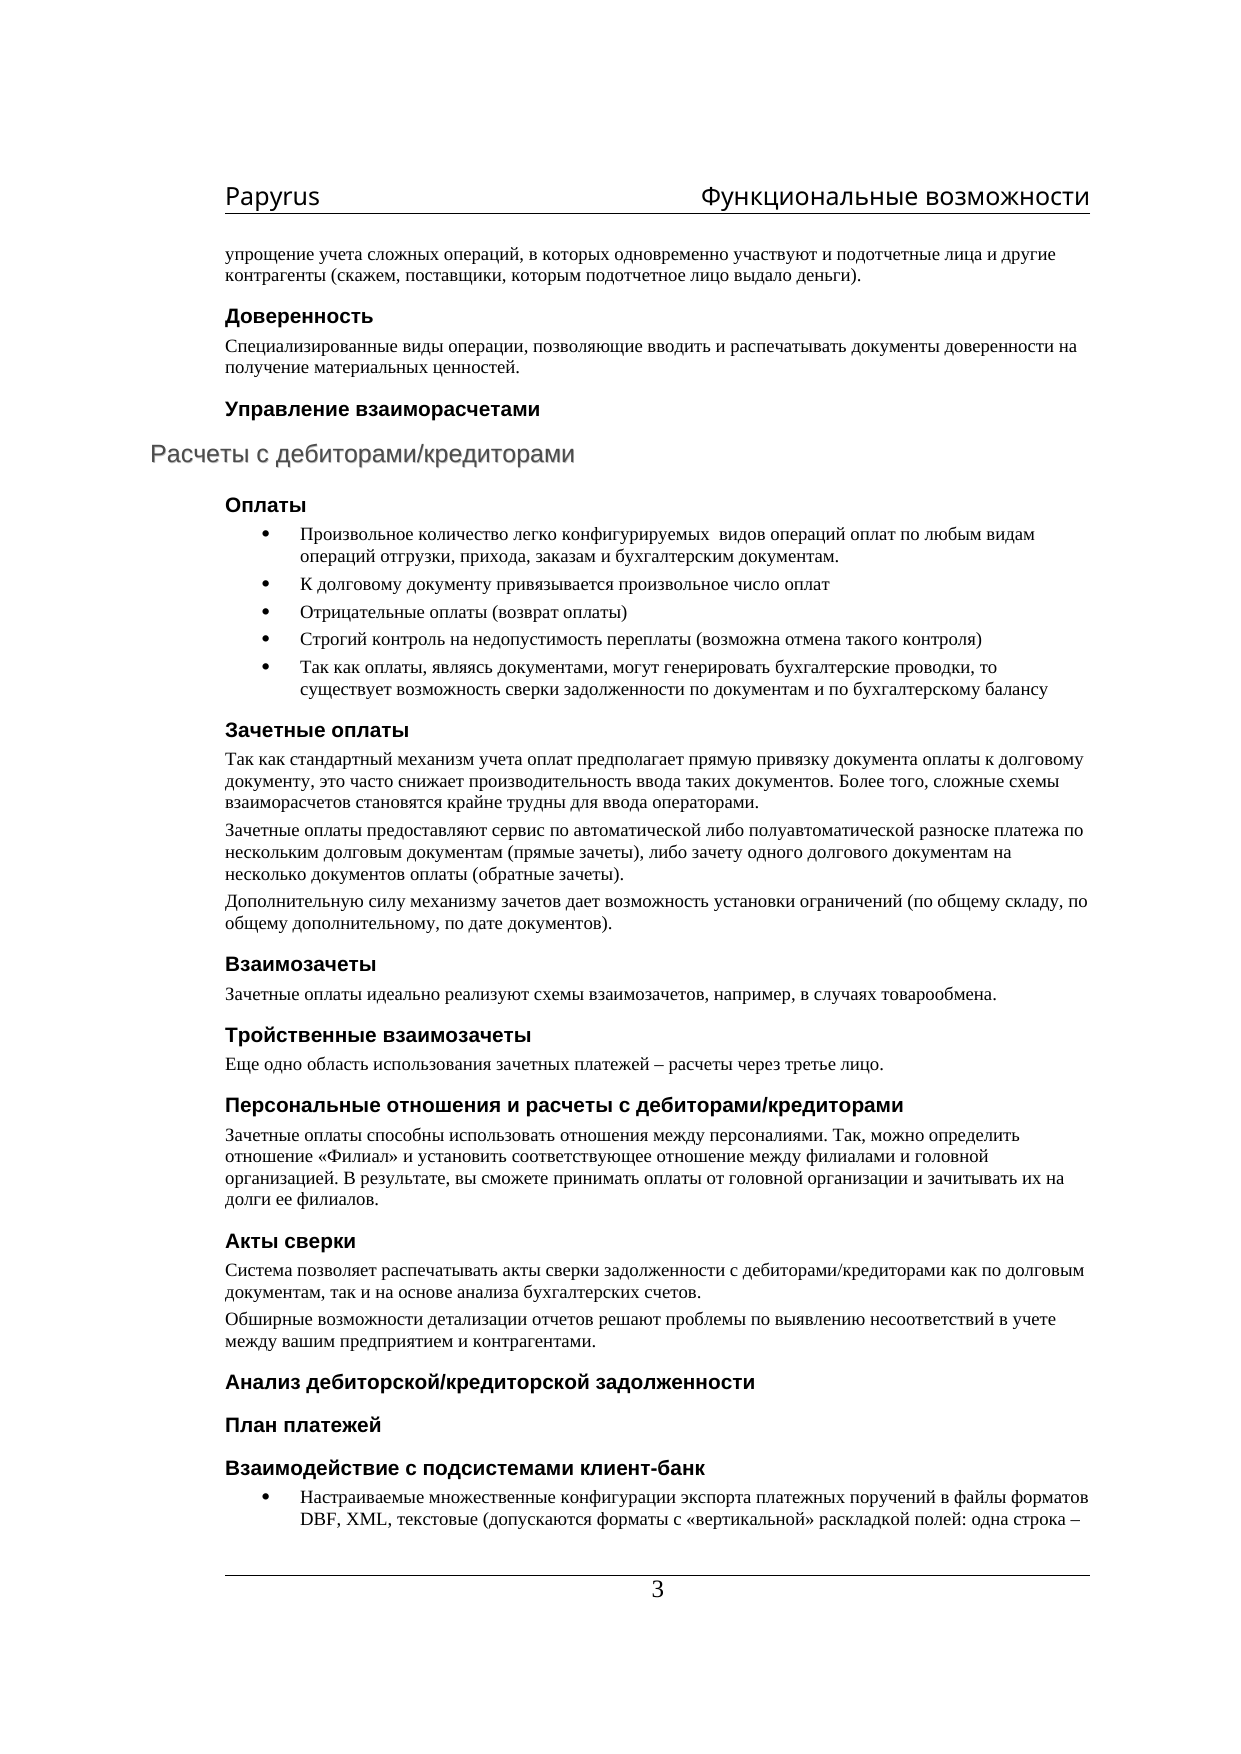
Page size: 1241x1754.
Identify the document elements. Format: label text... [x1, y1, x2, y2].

list Так как оплаты, являясь документами, могут генерировать бухгалтерские проводки, то существует возможность сверки задолженности по документам и по бухгалтерскому балансу [262, 656, 1090, 699]
list Настраиваемые множественные конфигурации экспорта платежных поручений в файлы форматов DBF, XML, текстовые (допускаются форматы с «вертикальной» раскладкой полей: одна строка – [262, 1486, 1090, 1529]
text Зачетные оплаты предоставляют сервис по автоматической либо полуавтоматической разноске платежа по нескольким долговым документам (прямые зачеты), либо зачету одного долгового документам на несколько документов оплаты (обратные зачеты). [225, 819, 1090, 884]
text Так как стандартный механизм учета оплат предполагает прямую привязку документа оплаты к долговому документу, это часто снижает производительность ввода таких документов. Более того, сложные схемы взаиморасчетов становятся крайне трудны для ввода операторами. [225, 748, 1090, 813]
list Произвольное количество легко конфигурируемых видов операций оплат по любым видам операций отгрузки, прихода, заказам и бухгалтерским документам. [262, 523, 1090, 566]
list К долговому документу привязывается произвольное число оплат [262, 573, 1090, 594]
list Отрицательные оплаты (возврат оплаты) [262, 601, 1090, 622]
subtitle Расчеты с дебиторами/кредиторами [150, 439, 1090, 468]
subtitle Доверенность [225, 304, 1090, 328]
subtitle Персональные отношения и расчеты с дебиторами/кредиторами [225, 1093, 1090, 1117]
text Специализированные виды операции, позволяющие вводить и распечатывать документы доверенности на получение материальных ценностей. [225, 335, 1090, 378]
text Зачетные оплаты идеально реализуют схемы взаимозачетов, например, в случаях товарообмена. [225, 982, 1090, 1004]
subtitle Анализ дебиторской/кредиторской задолженности [225, 1370, 1090, 1394]
subtitle Взаимозачеты [225, 952, 1090, 976]
subtitle Тройственные взаимозачеты [225, 1023, 1090, 1047]
subtitle Акты сверки [225, 1228, 1090, 1252]
subtitle Взаимодействие с подсистемами клиент-банк [225, 1456, 1090, 1480]
subtitle Управление взаиморасчетами [225, 397, 1090, 421]
subtitle План платежей [225, 1413, 1090, 1437]
text Обширные возможности детализации отчетов решают проблемы по выявлению несоответствий в учете между вашим предприятием и контрагентами. [225, 1308, 1090, 1351]
subtitle Зачетные оплаты [225, 718, 1090, 742]
subtitle Оплаты [225, 493, 1090, 517]
text Еще одно область использования зачетных платежей – расчеты через третье лицо. [225, 1053, 1090, 1074]
text упрощение учета сложных операций, в которых одновременно участвуют и подотчетные лица и другие контрагенты (скажем, поставщики, которым подотчетное лицо выдало деньги). [225, 243, 1090, 286]
text Зачетные оплаты способны использовать отношения между персоналиями. Так, можно определить отношение «Филиал» и установить соответствующее отношение между филиалами и головной организацией. В результате, вы сможете принимать оплаты от головной организации и зачитывать их на долги ее филиалов. [225, 1124, 1090, 1210]
text Дополнительную силу механизму зачетов дает возможность установки ограничений (по общему складу, по общему дополнительному, по дате документов). [225, 890, 1090, 933]
list Строгий контроль на недопустимость переплаты (возможна отмена такого контроля) [262, 628, 1090, 650]
text Система позволяет распечатывать акты сверки задолженности с дебиторами/кредиторами как по долговым документам, так и на основе анализа бухгалтерских счетов. [225, 1259, 1090, 1302]
